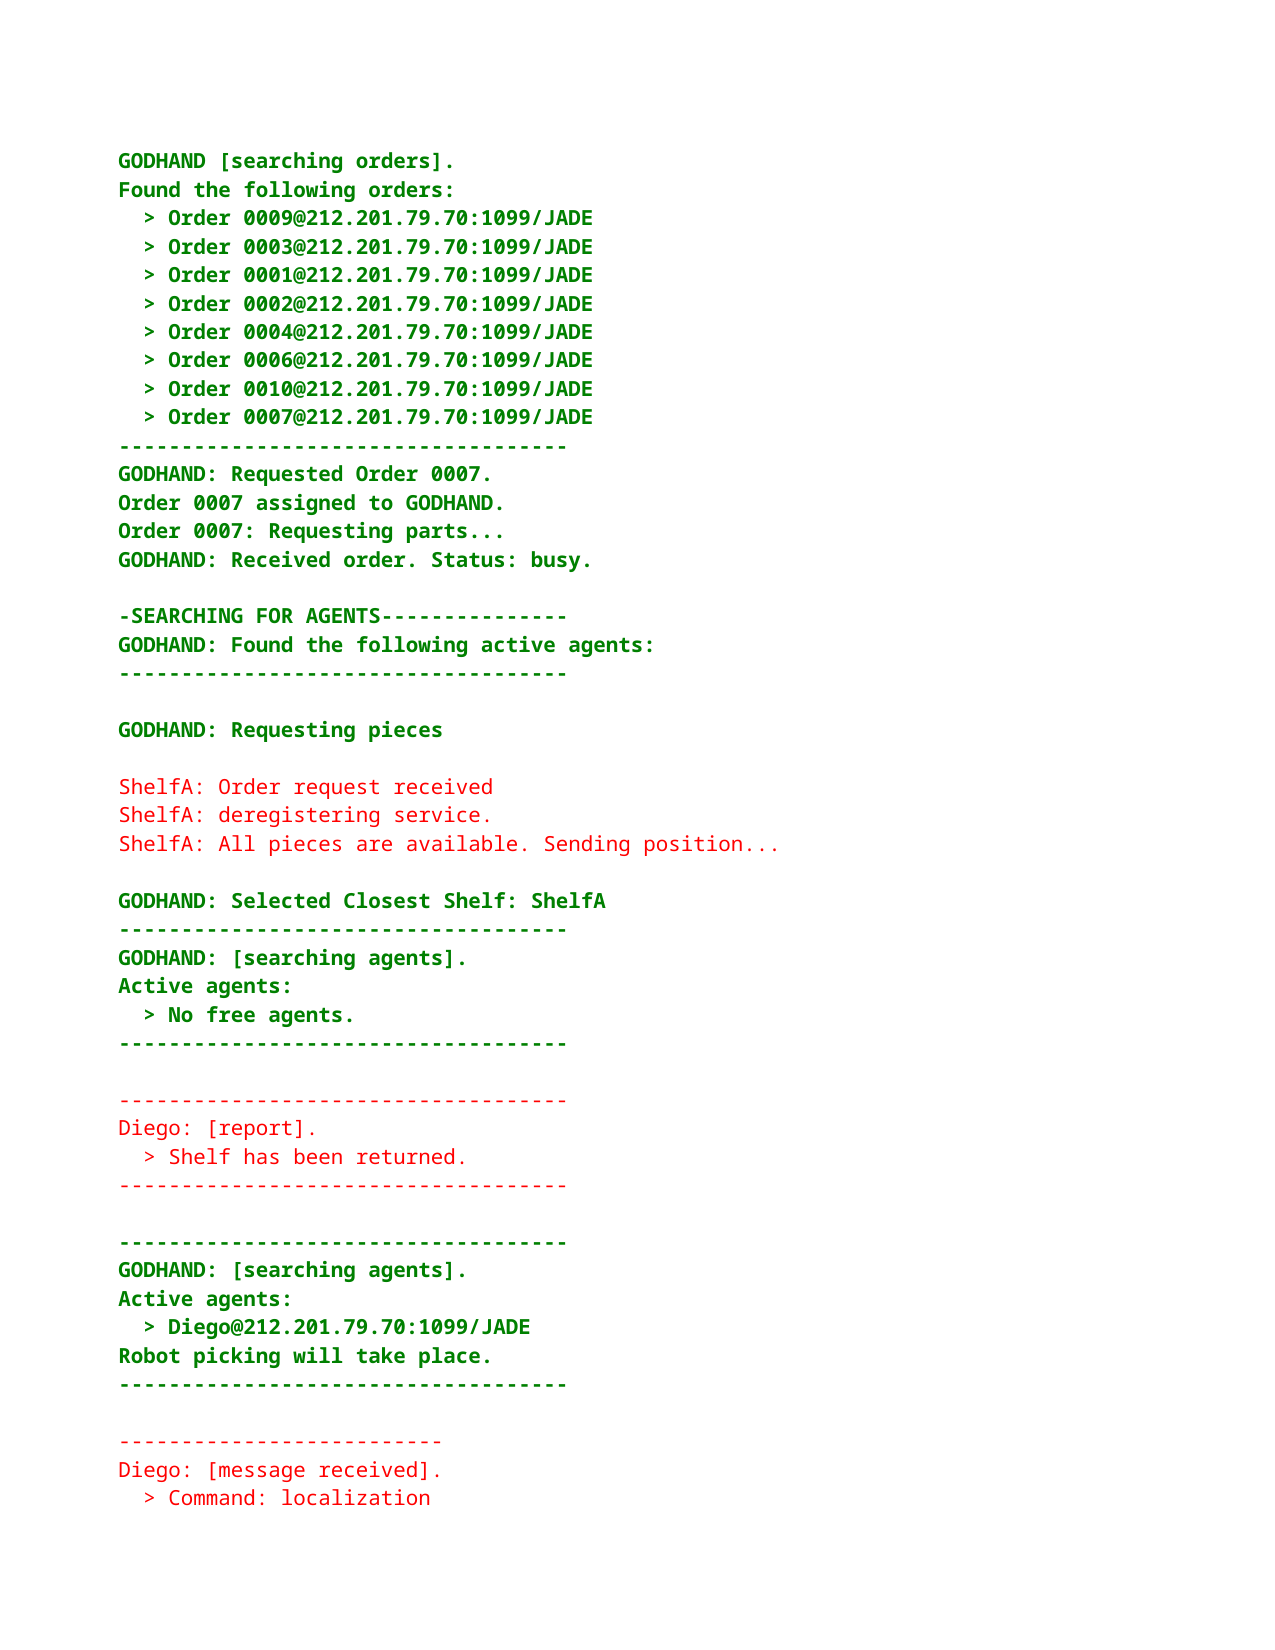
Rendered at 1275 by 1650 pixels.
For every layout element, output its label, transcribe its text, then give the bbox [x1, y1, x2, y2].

text ------------------------------------ [118, 914, 1157, 943]
text > Order 0001@212.201.79.70:1099/JADE [118, 260, 1157, 289]
text ShelfA: Order request received [118, 772, 1157, 801]
text Robot picking will take place. [118, 1341, 1157, 1369]
text GODHAND: Selected Closest Shelf: ShelfA [118, 886, 1157, 914]
text Found the following orders: [118, 175, 1157, 203]
text GODHAND: Requesting pieces [118, 715, 1157, 744]
text Active agents: [118, 1284, 1157, 1312]
text Order 0007 assigned to GODHAND. [118, 488, 1157, 516]
text > Order 0003@212.201.79.70:1099/JADE [118, 232, 1157, 260]
text > Shelf has been returned. [118, 1142, 1157, 1170]
text > Order 0009@212.201.79.70:1099/JADE [118, 203, 1157, 232]
text Order 0007: Requesting parts... [118, 516, 1157, 545]
text > Order 0010@212.201.79.70:1099/JADE [118, 374, 1157, 402]
text Diego: [message received]. [118, 1455, 1157, 1483]
text > Order 0006@212.201.79.70:1099/JADE [118, 346, 1157, 374]
text > Command: localization [118, 1483, 1157, 1512]
text ShelfA: deregistering service. [118, 801, 1157, 829]
text GODHAND: [searching agents]. [118, 1256, 1157, 1284]
text ------------------------------------ [118, 1085, 1157, 1113]
text GODHAND: Received order. Status: busy. [118, 545, 1157, 573]
text > Order 0002@212.201.79.70:1099/JADE [118, 289, 1157, 317]
text Diego: [report]. [118, 1113, 1157, 1142]
text Active agents: [118, 971, 1157, 1000]
text GODHAND: [searching agents]. [118, 943, 1157, 971]
text GODHAND: Found the following active agents: [118, 630, 1157, 658]
text ------------------------------------ [118, 1028, 1157, 1057]
text ShelfA: All pieces are available. Sending position... [118, 829, 1157, 857]
text GODHAND [searching orders]. [118, 147, 1157, 175]
text ------------------------------------ [118, 658, 1157, 687]
text > Diego@212.201.79.70:1099/JADE [118, 1312, 1157, 1341]
text > No free agents. [118, 1000, 1157, 1028]
text > Order 0007@212.201.79.70:1099/JADE [118, 402, 1157, 431]
text ------------------------------------ [118, 431, 1157, 459]
text > Order 0004@212.201.79.70:1099/JADE [118, 317, 1157, 346]
text ------------------------------------ [118, 1369, 1157, 1398]
text ------------------------------------ [118, 1170, 1157, 1199]
text -SEARCHING FOR AGENTS--------------- [118, 602, 1157, 630]
text ------------------------------------ [118, 1227, 1157, 1256]
text GODHAND: Requested Order 0007. [118, 459, 1157, 488]
text -------------------------- [118, 1426, 1157, 1455]
